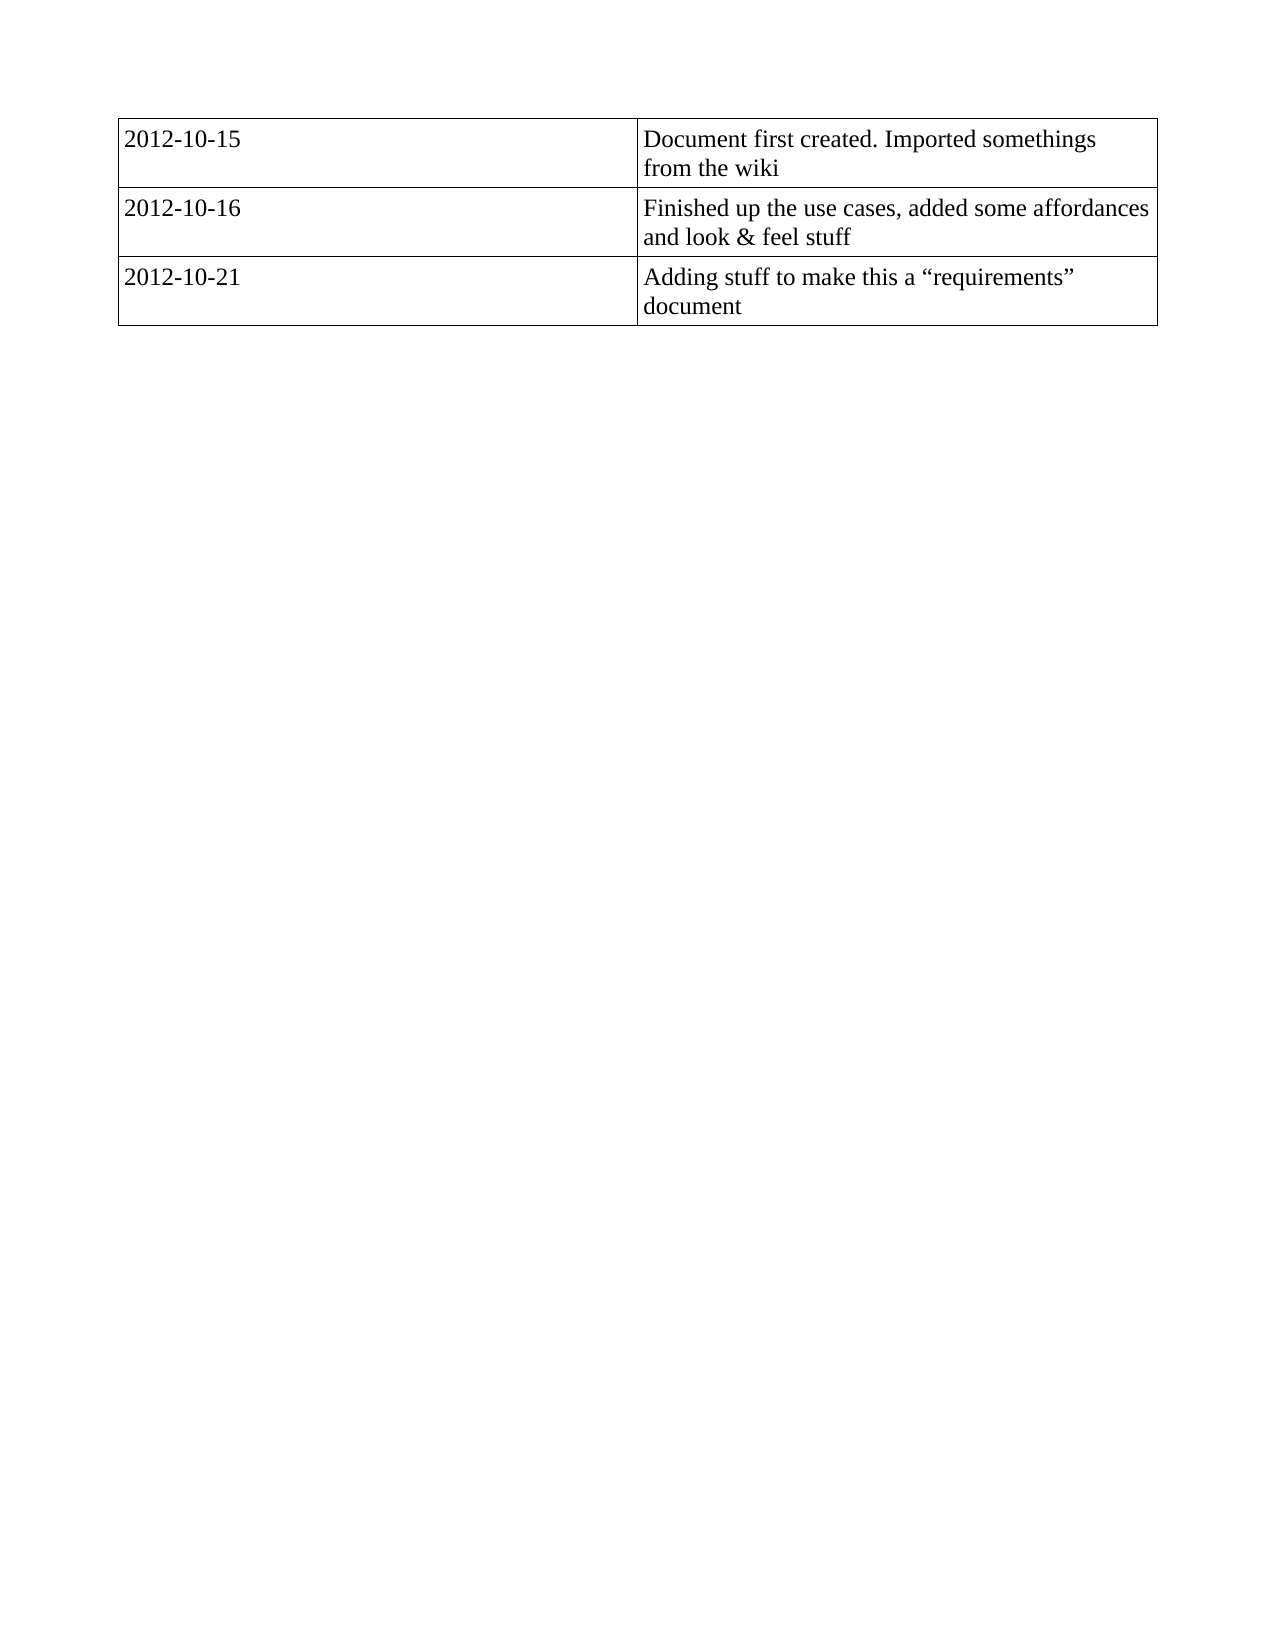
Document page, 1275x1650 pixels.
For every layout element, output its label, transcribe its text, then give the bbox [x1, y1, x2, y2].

table_cell Adding stuff to make this a “requirements” document [638, 257, 1157, 325]
table_header 2012-10-15 [119, 119, 637, 187]
table_cell 2012-10-16 [119, 188, 637, 256]
table_cell Finished up the use cases, added some affordances and look & feel stuff [638, 188, 1157, 256]
table_cell 2012-10-21 [119, 257, 637, 325]
table_header Document first created. Imported somethings from the wiki [638, 119, 1157, 187]
